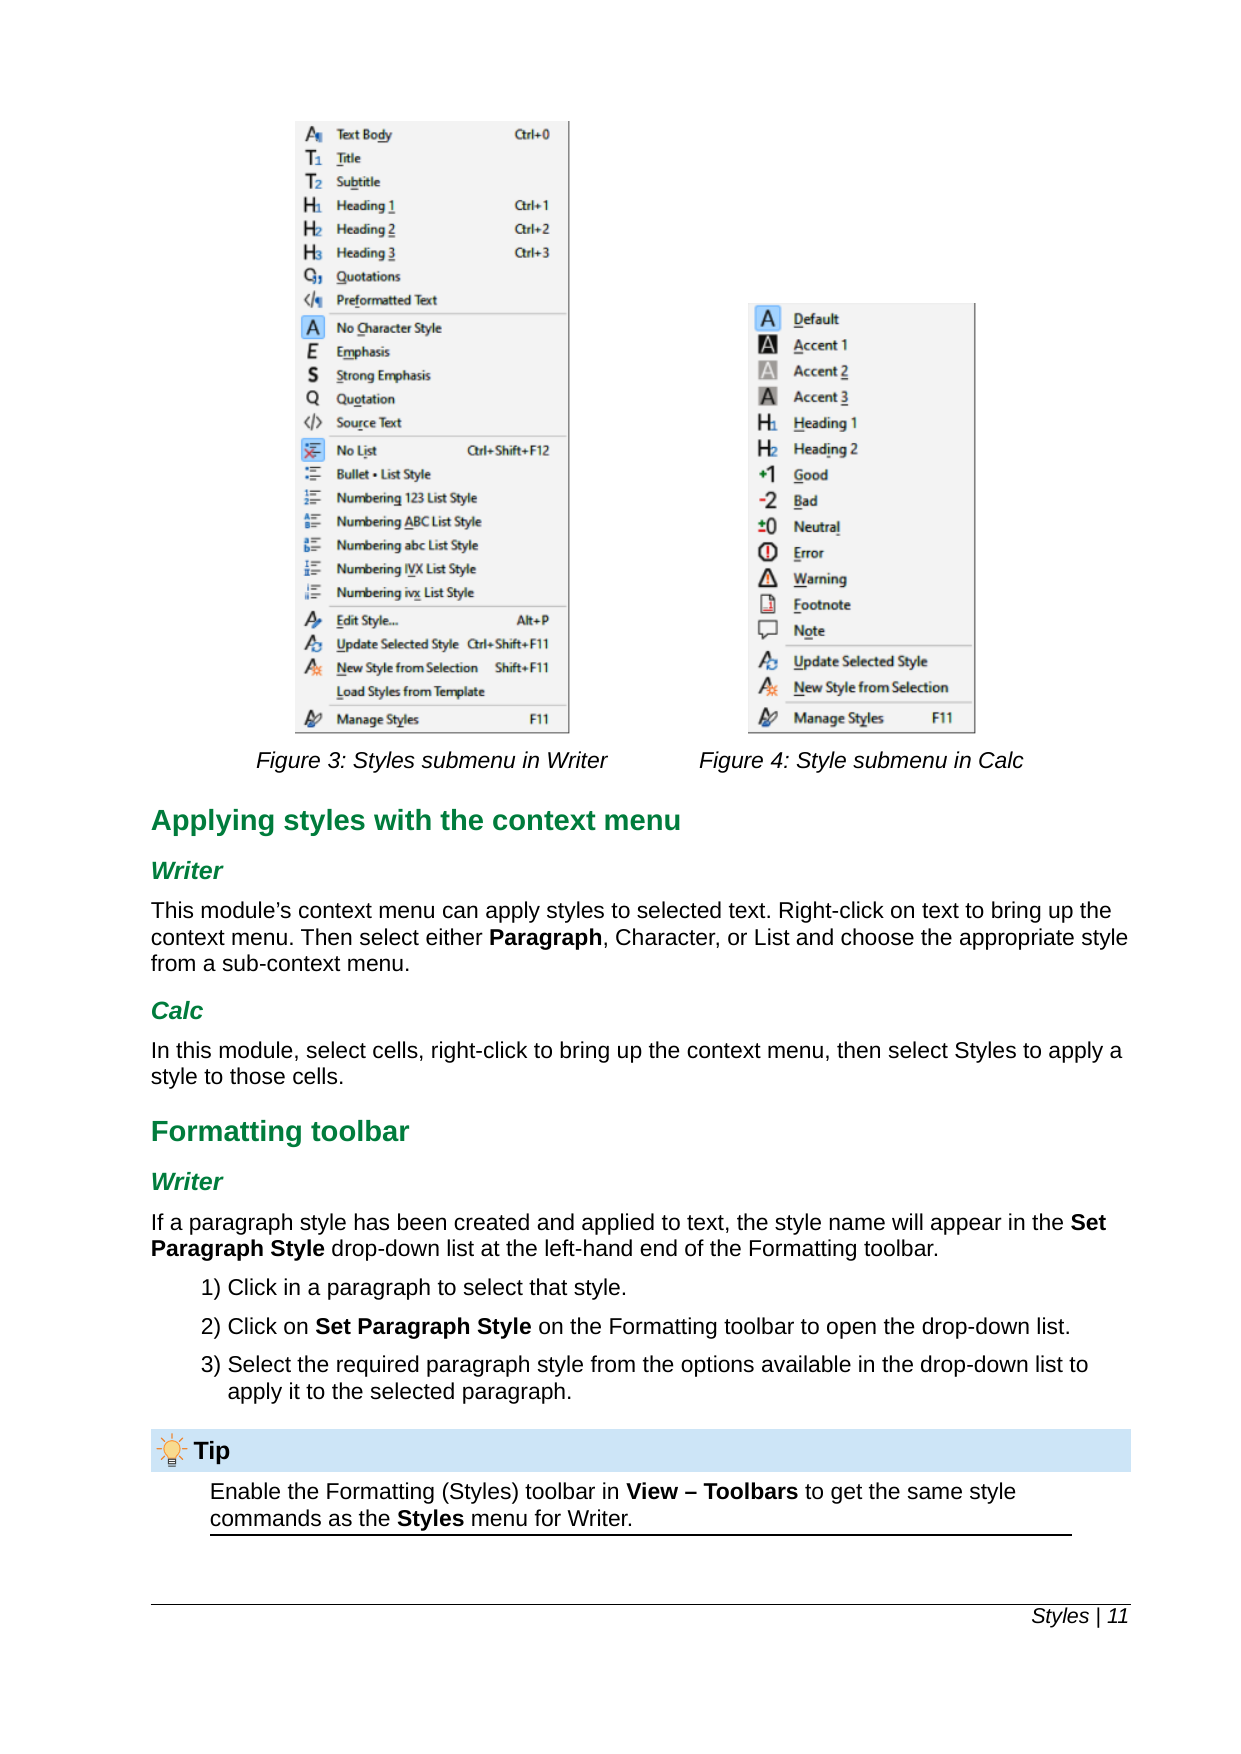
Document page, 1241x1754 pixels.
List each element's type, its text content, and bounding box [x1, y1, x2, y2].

picture [748, 303, 977, 735]
list Select the required paragraph style from the options available in the drop‑down list to apply it to the selected paragraph. [227, 1351, 1131, 1404]
list Click in a paragraph to select that style. [227, 1274, 1131, 1300]
subtitle Writer [151, 1167, 1131, 1196]
subtitle Formatting toolbar [151, 1114, 1131, 1148]
text Enable the Formatting (Styles) toolbar in View – Toolbars to get the same style commands as the Styles menu for Writer. [209, 1478, 1072, 1536]
text In this module, select cells, right-click to bring up the context menu, then select Styles to apply a style to those cells. [151, 1037, 1131, 1089]
text This module’s context menu can apply styles to selected text. Right-click on text to bring up the context menu. Then select either Paragraph, Character, or List and choose the appropriate style from a sub‑context menu. [151, 897, 1131, 976]
list Click on Set Paragraph Style on the Formatting toolbar to open the drop‑down list. [227, 1313, 1131, 1339]
list If a paragraph style has been created and applied to text, the style name will appear in the Set Paragraph Style drop‑down list at the left-hand end of the Formatting toolbar. [151, 1208, 1131, 1261]
text Figure 4: Style submenu in Calc [699, 747, 1026, 773]
picture [295, 121, 571, 735]
subtitle Applying styles with the context menu [151, 803, 1131, 837]
text Figure 3: Styles submenu in Writer [256, 747, 609, 773]
subtitle Tip [151, 1429, 1131, 1472]
subtitle Calc [151, 996, 1131, 1024]
subtitle Writer [151, 856, 1131, 885]
